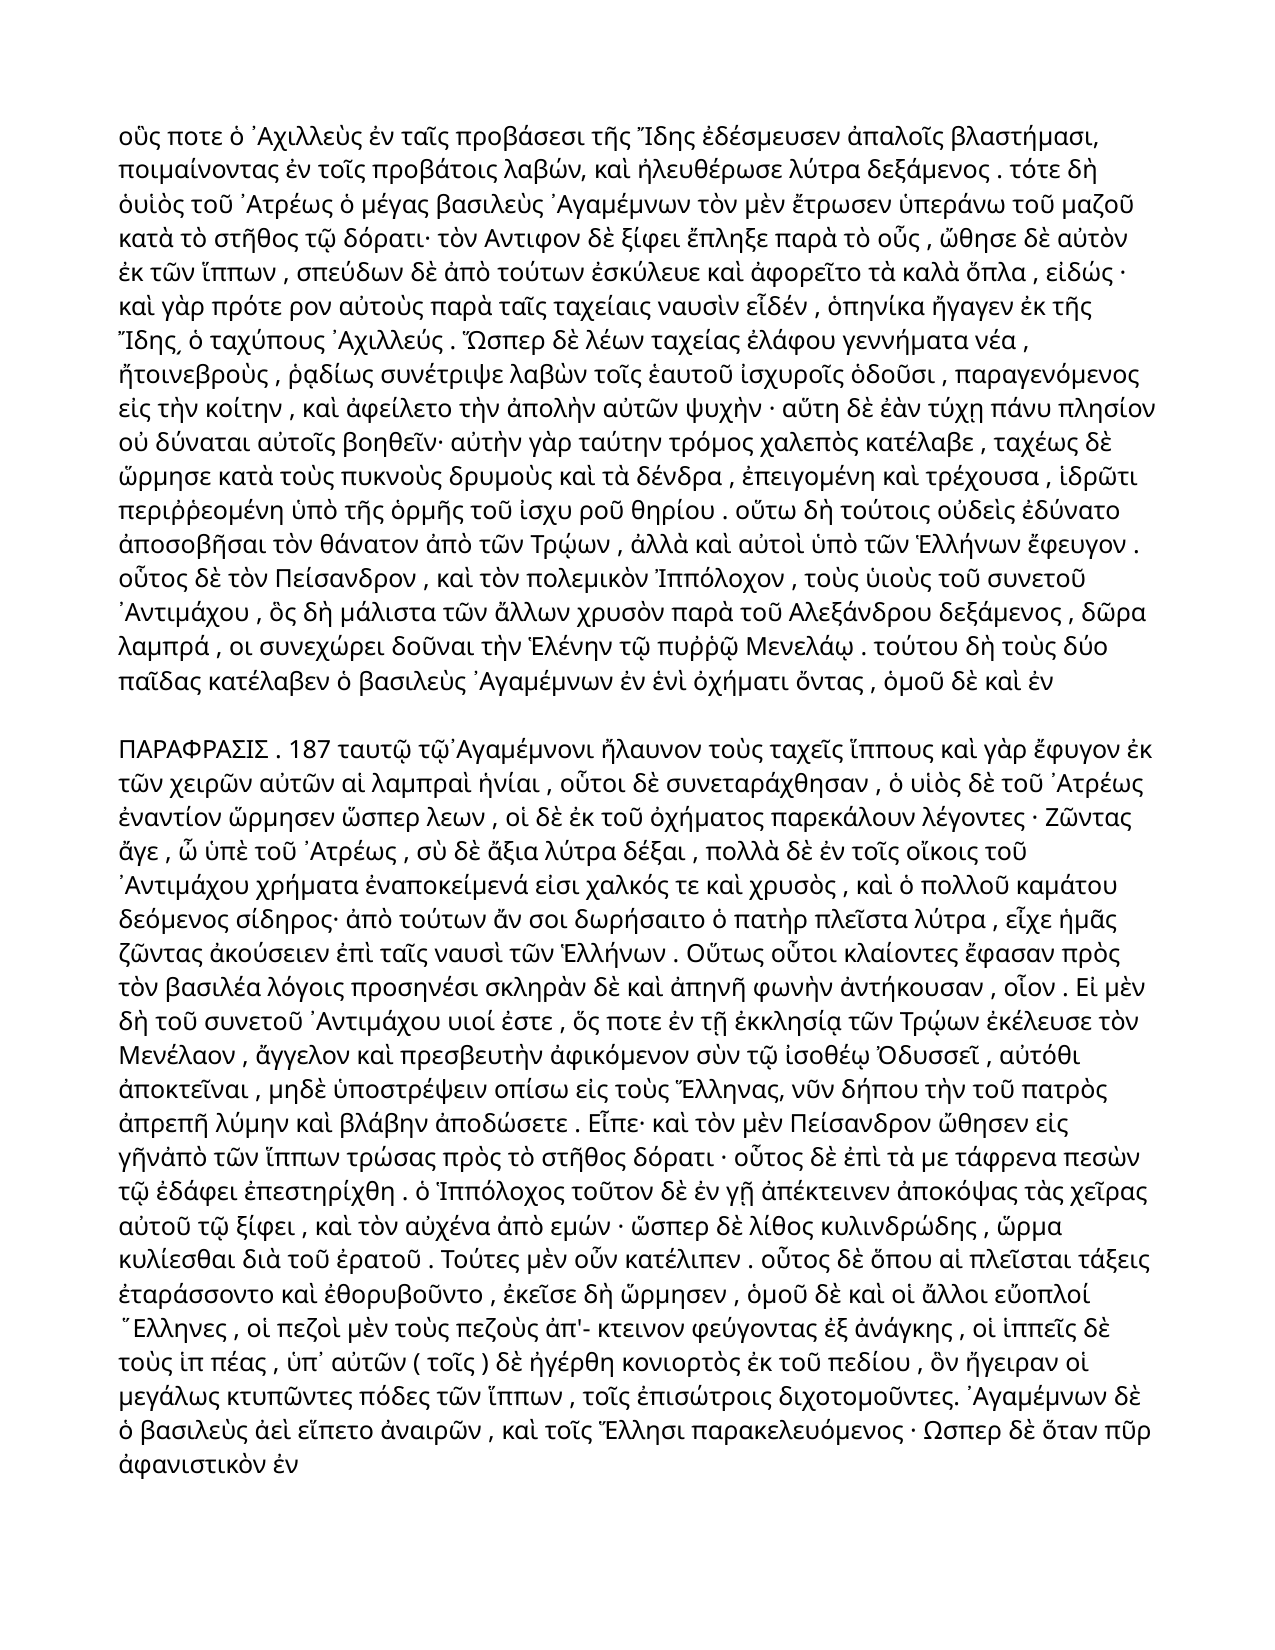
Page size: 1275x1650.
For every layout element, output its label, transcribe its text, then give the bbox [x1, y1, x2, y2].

text οὓς ποτε ὁ ᾿Αχιλλεὺς ἐν ταῖς προβάσεσι τῆς Ἴδης ἐδέσμευσεν ἀπαλοῖς βλαστήμασι, ποιμαίνοντας ἐν τοῖς προβάτοις λαβών, καὶ ἠλευθέρωσε λύτρα δεξάμενος . τότε δὴ ὁυἱὸς τοῦ ᾽Ατρέως ὁ μέγας βασιλεὺς ᾿Αγαμέμνων τὸν μὲν ἔτρωσεν ὑπεράνω τοῦ μαζοῦ κατὰ τὸ στῆθος τῷ δόρατι· τὸν Αντιφον δὲ ξίφει ἔπληξε παρὰ τὸ οὖς , ὤθησε δὲ αὐτὸν ἐκ τῶν ἵππων , σπεύδων δὲ ἀπὸ τούτων ἐσκύλευε καὶ ἀφορεῖτο τὰ καλὰ ὅπλα , εἰδώς · καὶ γὰρ πρότε ρον αὐτοὺς παρὰ ταῖς ταχείαις ναυσὶν εἶδέν , ὁπηνίκα ἤγαγεν ἐκ τῆς Ἴδης͵ ὁ ταχύπους ᾿Αχιλλεύς . Ὥσπερ δὲ λέων ταχείας ἐλάφου γεννήματα νέα , ἤτοινεβροὺς , ῥᾳδίως συνέτριψε λαβὼν τοῖς ἑαυτοῦ ἰσχυροῖς ὁδοῦσι , παραγενόμενος εἰς τὴν κοίτην , καὶ ἀφείλετο τὴν ἀπολὴν αὐτῶν ψυχὴν · αὕτη δὲ ἐὰν τύχῃ πάνυ πλησίον οὐ δύναται αὐτοῖς βοηθεῖν· αὐτὴν γὰρ ταύτην τρόμος χαλεπὸς κατέλαβε , ταχέως δὲ ὥρμησε κατὰ τοὺς πυκνοὺς δρυμοὺς καὶ τὰ δένδρα , ἐπειγομένη καὶ τρέχουσα , ἱδρῶτι περιῤῥεομένη ὑπὸ τῆς ὁρμῆς τοῦ ἰσχυ ροῦ θηρίου . οὕτω δὴ τούτοις οὐδεὶς ἐδύνατο ἀποσοβῆσαι τὸν θάνατον ἀπὸ τῶν Τρῴων , ἀλλὰ καὶ αὐτοὶ ὑπὸ τῶν Ἑλλήνων ἔφευγον . οὗτος δὲ τὸν Πείσανδρον , καὶ τὸν πολεμικὸν Ἰππόλοχον , τοὺς ὑιοὺς τοῦ συνετοῦ ᾿Αντιμάχου , ὃς δὴ μάλιστα τῶν ἄλλων χρυσὸν παρὰ τοῦ Αλεξάνδρου δεξάμενος , δῶρα λαμπρά , οι συνεχώρει δοῦναι τὴν Ἑλένην τῷ πυῤῥῷ Μενελάῳ . τούτου δὴ τοὺς δύο παῖδας κατέλαβεν ὁ βασιλεὺς ᾿Αγαμέμνων ἐν ἑνὶ ὀχήματι ὄντας , ὁμοῦ δὲ καὶ ἐν [118, 118, 1157, 697]
text ΠΑΡΑΦΡΑΣΙΣ . 187 ταυτῷ τῷ᾿Αγαμέμνονι ἤλαυνον τοὺς ταχεῖς ἵππους καὶ γὰρ ἔφυγον ἐκ τῶν χειρῶν αὐτῶν αἱ λαμπραὶ ἡνίαι , οὗτοι δὲ συνεταράχθησαν , ὁ υἱὸς δὲ τοῦ ᾿Ατρέως ἐναντίον ὥρμησεν ὥσπερ λεων , οἱ δὲ ἐκ τοῦ ὀχήματος παρεκάλουν λέγοντες · Ζῶντας ἄγε , ὦ ὑπὲ τοῦ ᾿Ατρέως , σὺ δὲ ἄξια λύτρα δέξαι , πολλὰ δὲ ἐν τοῖς οἴκοις τοῦ ᾿Αντιμάχου χρήματα ἐναποκείμενά εἰσι χαλκός τε καὶ χρυσὸς , καὶ ὁ πολλοῦ καμάτου δεόμενος σίδηρος· ἀπὸ τούτων ἄν σοι δωρήσαιτο ὁ πατὴρ πλεῖστα λύτρα , εἶχε ἡμᾶς ζῶντας ἀκούσειεν ἐπὶ ταῖς ναυσὶ τῶν Ἑλλήνων . Οὕτως οὗτοι κλαίοντες ἔφασαν πρὸς τὸν βασιλέα λόγοις προσηνέσι σκληρὰν δὲ καὶ ἀπηνῆ φωνὴν ἀντήκουσαν , οἷον . Εἰ μὲν δὴ τοῦ συνετοῦ ᾿Αντιμάχου υιοί ἐστε , ὅς ποτε ἐν τῇ ἐκκλησίᾳ τῶν Τρῴων ἐκέλευσε τὸν Μενέλαον , ἄγγελον καὶ πρεσβευτὴν ἀφικόμενον σὺν τῷ ἰσοθέῳ Ὀδυσσεῖ , αὐτόθι ἀποκτεῖναι , μηδὲ ὑποστρέψειν οπίσω εἰς τοὺς Ἕλληνας, νῦν δήπου τὴν τοῦ πατρὸς ἀπρεπῆ λύμην καὶ βλάβην ἀποδώσετε . Εἶπε· καὶ τὸν μὲν Πείσανδρον ὤθησεν εἰς γῆνἀπὸ τῶν ἵππων τρώσας πρὸς τὸ στῆθος δόρατι · οὗτος δὲ ἐπὶ τὰ με τάφρενα πεσὼν τῷ ἐδάφει ἐπεστηρίχθη . ὁ Ἱππόλοχος τοῦτον δὲ ἐν γῇ ἀπέκτεινεν ἀποκόψας τὰς χεῖρας αὐτοῦ τῷ ξίφει , καὶ τὸν αὐχένα ἀπὸ εμών · ὥσπερ δὲ λίθος κυλινδρώδης , ὥρμα κυλίεσθαι διὰ τοῦ ἐρατοῦ . Τούτες μὲν οὖν κατέλιπεν . οὗτος δὲ ὅπου αἱ πλεῖσται τάξεις ἐταράσσοντο καὶ ἐθορυβοῦντο , ἐκεῖσε δὴ ὥρμησεν , ὁμοῦ δὲ καὶ οἱ ἄλλοι εὔοπλοί ῞Ελληνες , οἱ πεζοὶ μὲν τοὺς πεζοὺς ἀπ'- κτεινον φεύγοντας ἐξ ἀνάγκης , οἱ ἱππεῖς δὲ τοὺς ἱπ πέας , ὑπ᾽ αὐτῶν ( τοῖς ) δὲ ἠγέρθη κονιορτὸς ἐκ τοῦ πεδίου , ὃν ἤγειραν οἱ μεγάλως κτυπῶντες πόδες τῶν ἵππων , τοῖς ἐπισώτροις διχοτομοῦντες. ᾿Αγαμέμνων δὲ ὁ βασιλεὺς ἀεὶ εἵπετο ἀναιρῶν , καὶ τοῖς Ἕλλησι παρακελευόμενος · Ωσπερ δὲ ὅταν πῦρ ἀφανιστικὸν ἐν [118, 731, 1157, 1481]
